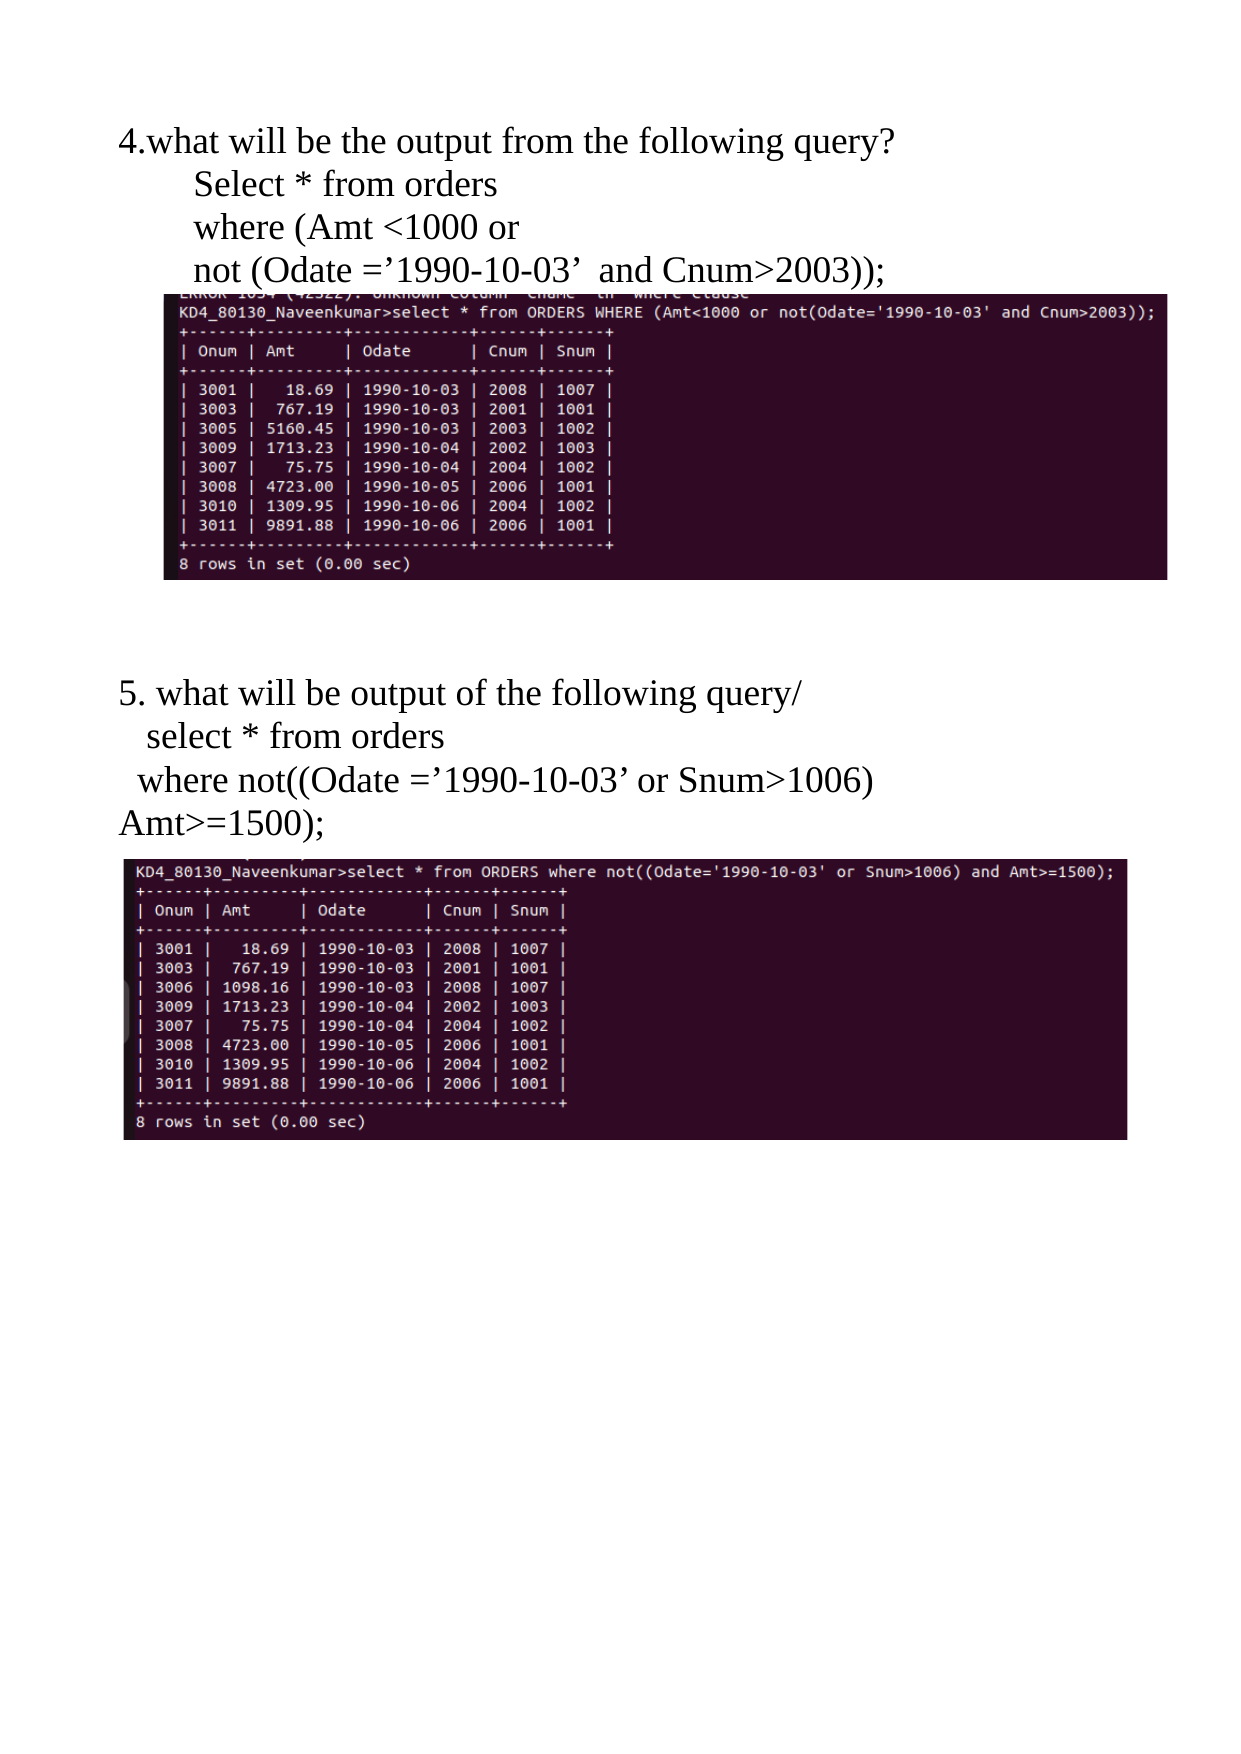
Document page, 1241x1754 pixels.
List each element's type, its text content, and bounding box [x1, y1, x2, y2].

text 5. what will be output of the following query/ [118, 671, 1122, 714]
text Select * from orders [118, 161, 1122, 204]
text 4.what will be the output from the following query? [118, 118, 1122, 161]
picture [163, 294, 1168, 580]
text where not((Odate =’1990-10-03’ or Snum>1006) Amt>=1500); [118, 757, 1122, 843]
text not (Odate =’1990-10-03’ and Cnum>2003)); [118, 247, 1122, 291]
picture [123, 859, 1128, 1140]
text select * from orders [118, 714, 1122, 757]
text where (Amt <1000 or [118, 204, 1122, 247]
